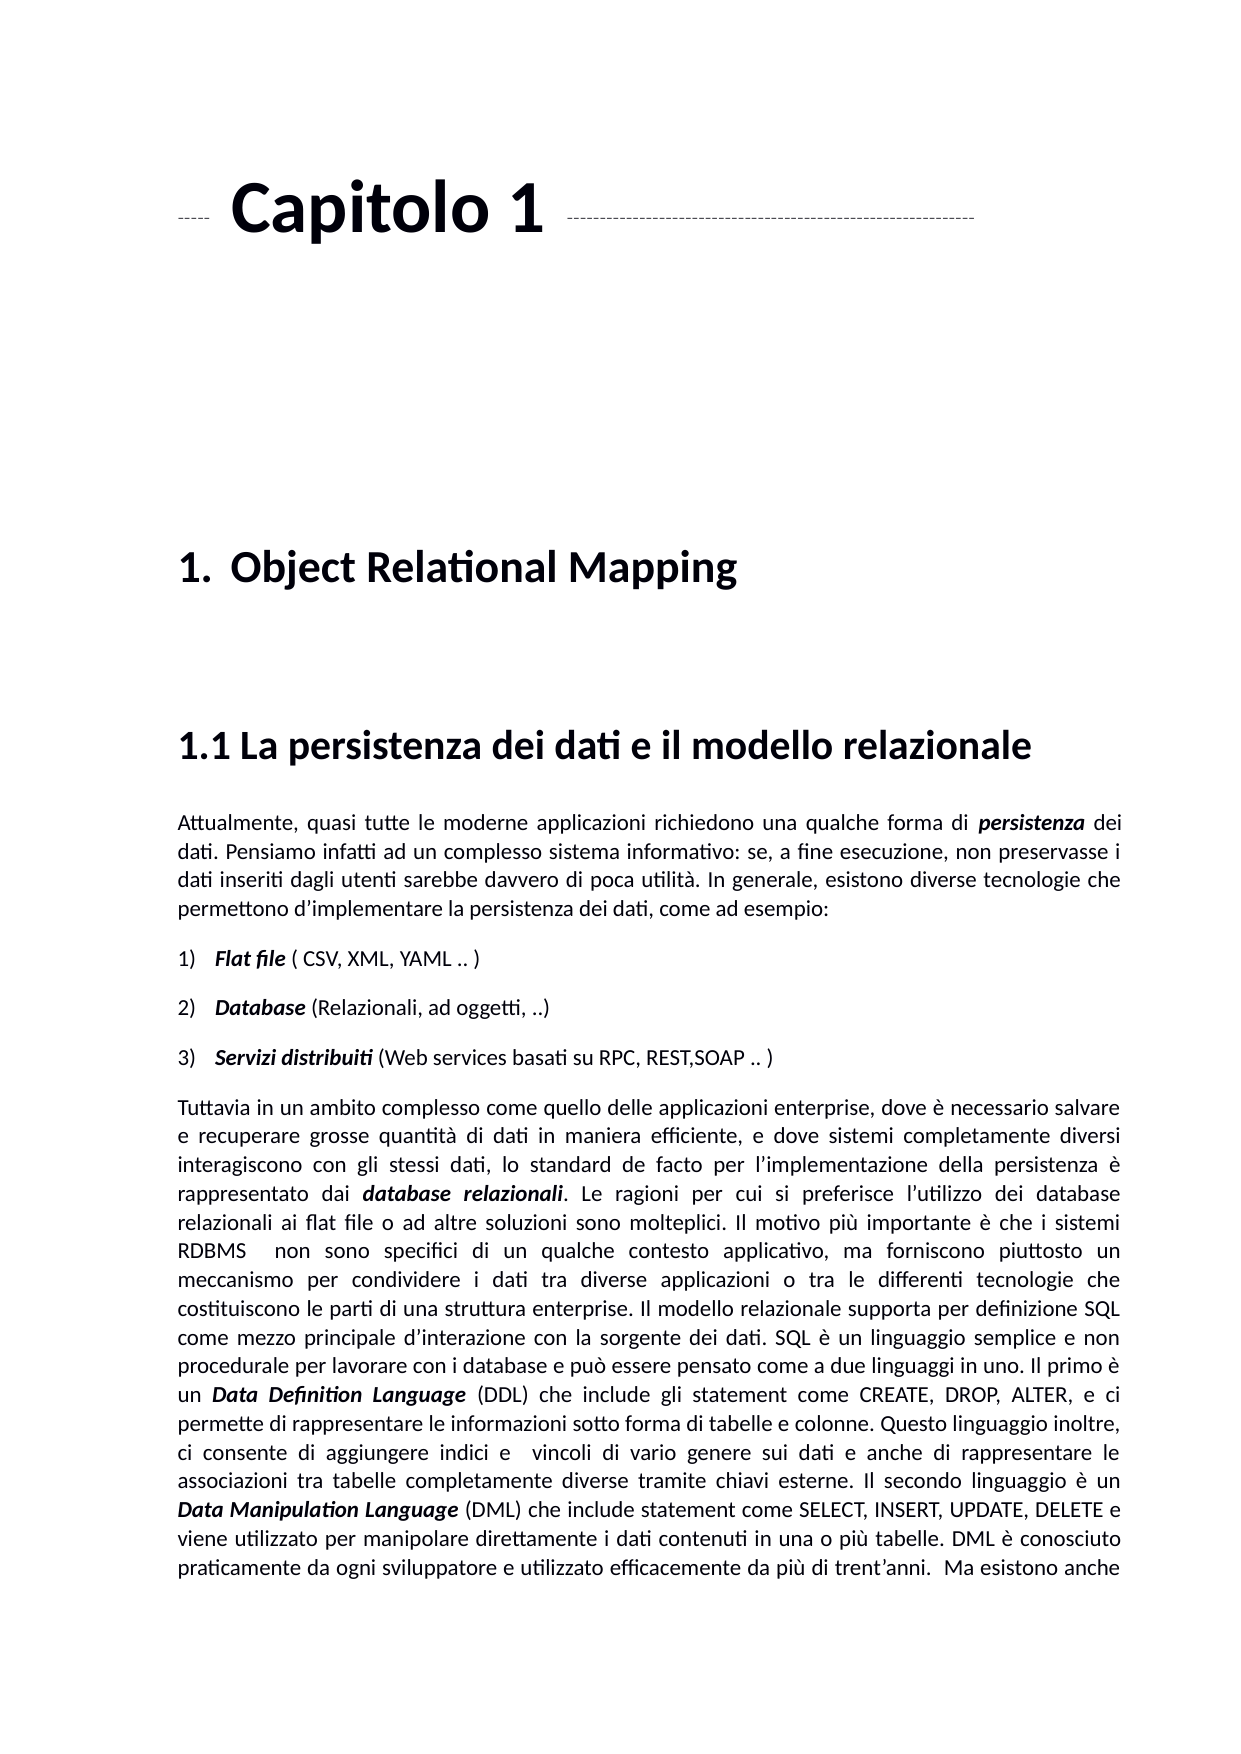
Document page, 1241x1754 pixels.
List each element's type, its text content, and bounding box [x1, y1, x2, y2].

subtitle Object Relational Mapping [177, 538, 1122, 594]
list Flat file ( CSV, XML, YAML .. ) [177, 943, 1122, 972]
text ––––– Capitolo 1 –––––––––––––––––––––––––––––––––––––––––––––––––––––––––––––– [177, 159, 1122, 251]
subtitle 1.1 La persistenza dei dati e il modello relazionale [177, 719, 1122, 770]
text Attualmente, quasi tutte le moderne applicazioni richiedono una qualche forma di persistenza dei dati. Pensiamo infatti ad un complesso sistema informativo: se, a fine esecuzione, non preservasse i dati inseriti dagli utenti sarebbe davvero di poca utilità. In generale, esistono diverse tecnologie che permettono d’implementare la persistenza dei dati, come ad esempio: [177, 807, 1122, 922]
list Servizi distribuiti (Web services basati su RPC, REST,SOAP .. ) [177, 1042, 1122, 1071]
list Database (Relazionali, ad oggetti, ..) [177, 993, 1122, 1021]
text Tuttavia in un ambito complesso come quello delle applicazioni enterprise, dove è necessario salvare e recuperare grosse quantità di dati in maniera efficiente, e dove sistemi completamente diversi interagiscono con gli stessi dati, lo standard de facto per l’implementazione della persistenza è rappresentato dai database relazionali. Le ragioni per cui si preferisce l’utilizzo dei database relazionali ai flat file o ad altre soluzioni sono molteplici. Il motivo più importante è che i sistemi RDBMS non sono specifici di un qualche contesto applicativo, ma forniscono piuttosto un meccanismo per condividere i dati tra diverse applicazioni o tra le differenti tecnologie che costituiscono le parti di una struttura enterprise. Il modello relazionale supporta per definizione SQL come mezzo principale d’interazione con la sorgente dei dati. SQL è un linguaggio semplice e non procedurale per lavorare con i database e può essere pensato come a due linguaggi in uno. Il primo è un Data Definition Language (DDL) che include gli statement come CREATE, DROP, ALTER, e ci permette di rappresentare le informazioni sotto forma di tabelle e colonne. Questo linguaggio inoltre, ci consente di aggiungere indici e vincoli di vario genere sui dati e anche di rappresentare le associazioni tra tabelle completamente diverse tramite chiavi esterne. Il secondo linguaggio è un Data Manipulation Language (DML) che include statement come SELECT, INSERT, UPDATE, DELETE e viene utilizzato per manipolare direttamente i dati contenuti in una o più tabelle. DML è conosciuto praticamente da ogni sviluppatore e utilizzato efficacemente da più di trent’anni. Ma esistono anche [177, 1092, 1122, 1581]
